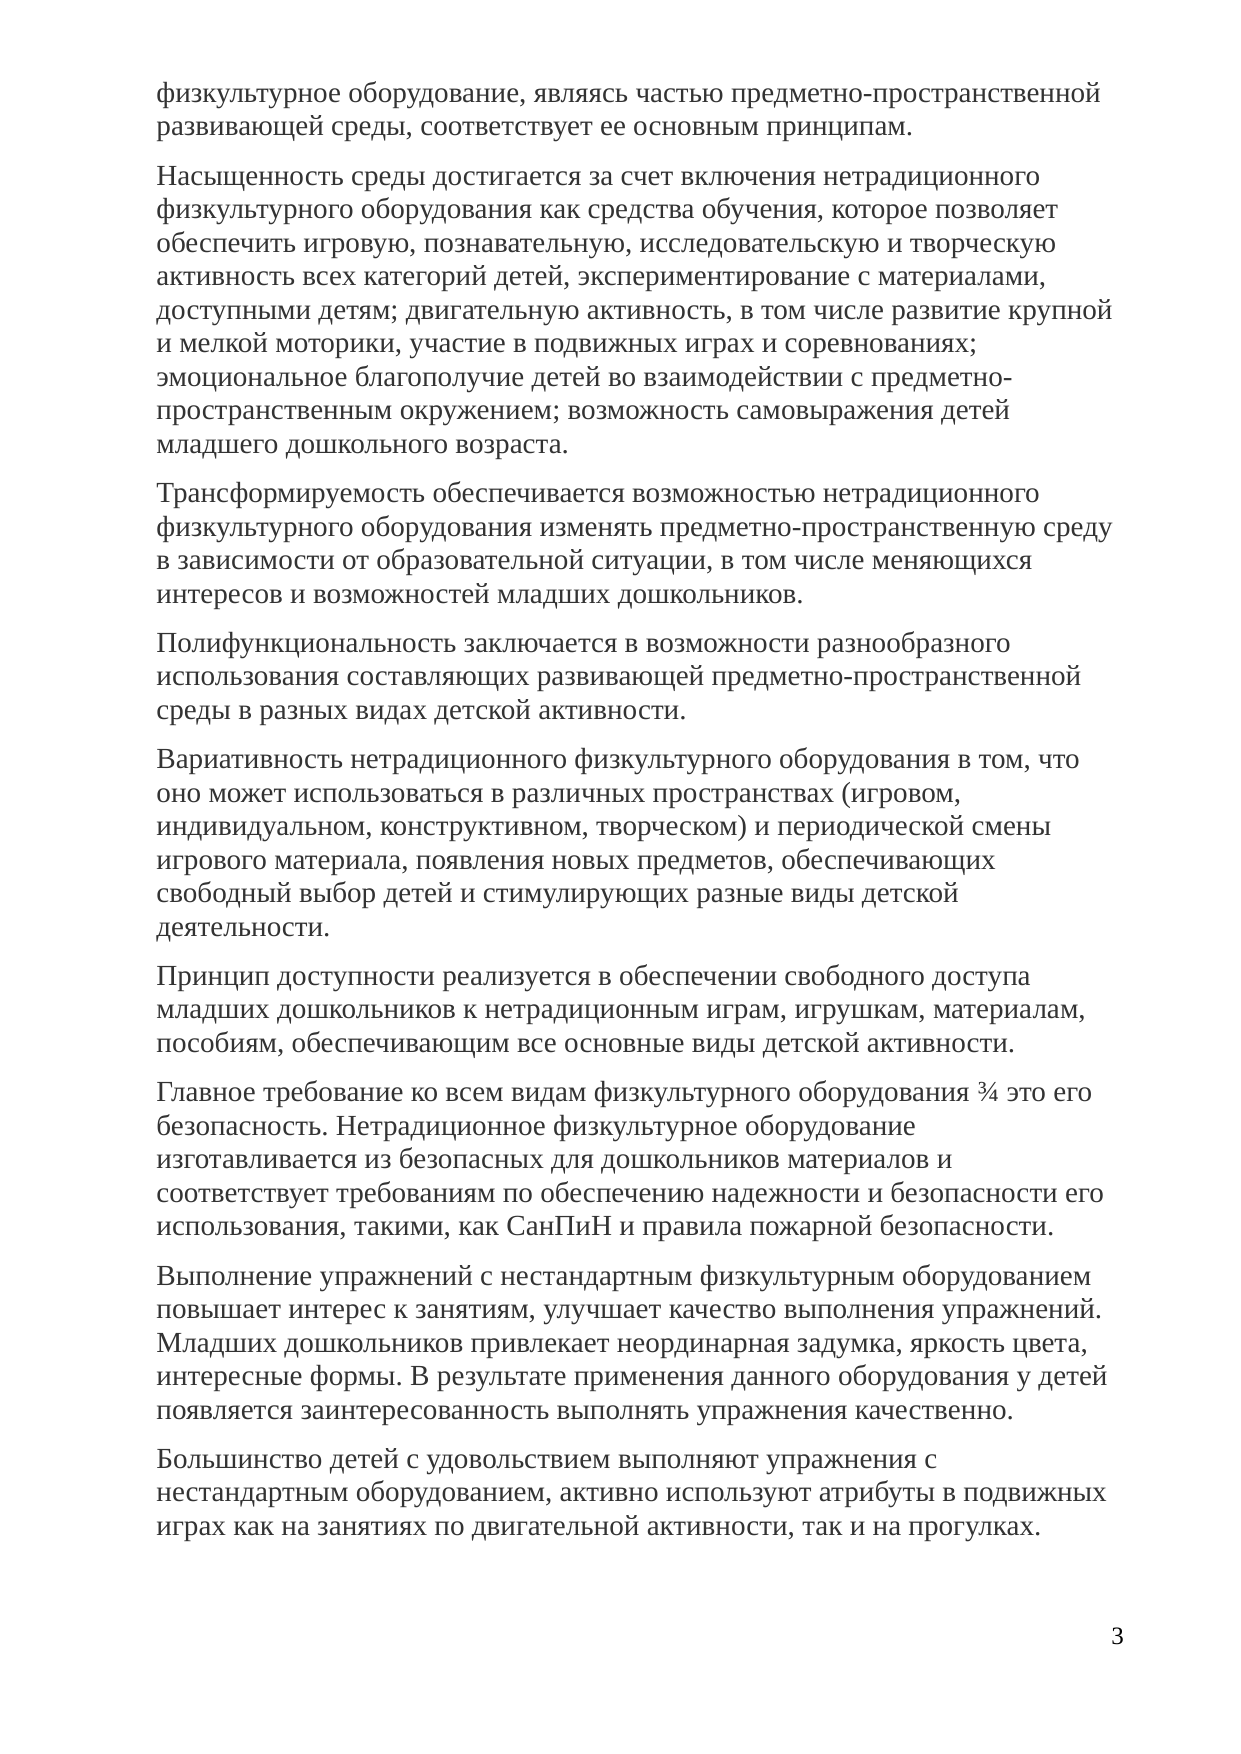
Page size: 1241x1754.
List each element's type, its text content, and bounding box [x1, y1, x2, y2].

text Главное требование ко всем видам физкультурного оборудования ¾ это его безопасность. Нетрадиционное физкультурное оборудование изготавливается из безопасных для дошкольников материалов и соответствует требованиям по обеспечению надежности и безопасности его использования, такими, как СанПиН и правила пожарной безопасности. [156, 1074, 1123, 1242]
text Выполнение упражнений с нестандартным физкультурным оборудованием повышает интерес к занятиям, улучшает качество выполнения упражнений. Младших дошкольников привлекает неординарная задумка, яркость цвета, интересные формы. В результате применения данного оборудования у детей появляется заинтересованность выполнять упражнения качественно. [156, 1258, 1123, 1425]
text Трансформируемость обеспечивается возможностью нетрадиционного физкультурного оборудования изменять предметно-пространственную среду в зависимости от образовательной ситуации, в том числе меняющихся интересов и возможностей младших дошкольников. [156, 475, 1123, 609]
text Принцип доступности реализуется в обеспечении свободного доступа младших дошкольников к нетрадиционным играм, игрушкам, материалам, пособиям, обеспечивающим все основные виды детской активности. [156, 958, 1123, 1059]
text Насыщенность среды достигается за счет включения нетрадиционного физкультурного оборудования как средства обучения, которое позволяет обеспечить игровую, познавательную, исследовательскую и творческую активность всех категорий детей, экспериментирование с материалами, доступными детям; двигательную активность, в том числе развитие крупной и мелкой моторики, участие в подвижных играх и соревнованиях; эмоциональное благополучие детей во взаимодействии с предметно-пространственным окружением; возможность самовыражения детей младшего дошкольного возраста. [156, 158, 1123, 459]
text Полифункциональность заключается в возможности разнообразного использования составляющих развивающей предметно-пространственной среды в разных видах детской активности. [156, 625, 1123, 726]
text Большинство детей с удовольствием выполняют упражнения с нестандартным оборудованием, активно используют атрибуты в подвижных играх как на занятиях по двигательной активности, так и на прогулках. [156, 1441, 1123, 1542]
text Вариативность нетрадиционного физкультурного оборудования в том, что оно может использоваться в различных пространствах (игровом, индивидуальном, конструктивном, творческом) и периодической смены игрового материала, появления новых предметов, обеспечивающих свободный выбор детей и стимулирующих разные виды детской деятельности. [156, 741, 1123, 942]
text физкультурное оборудование, являясь частью предметно-пространственной развивающей среды, соответствует ее основным принципам. [156, 75, 1123, 142]
